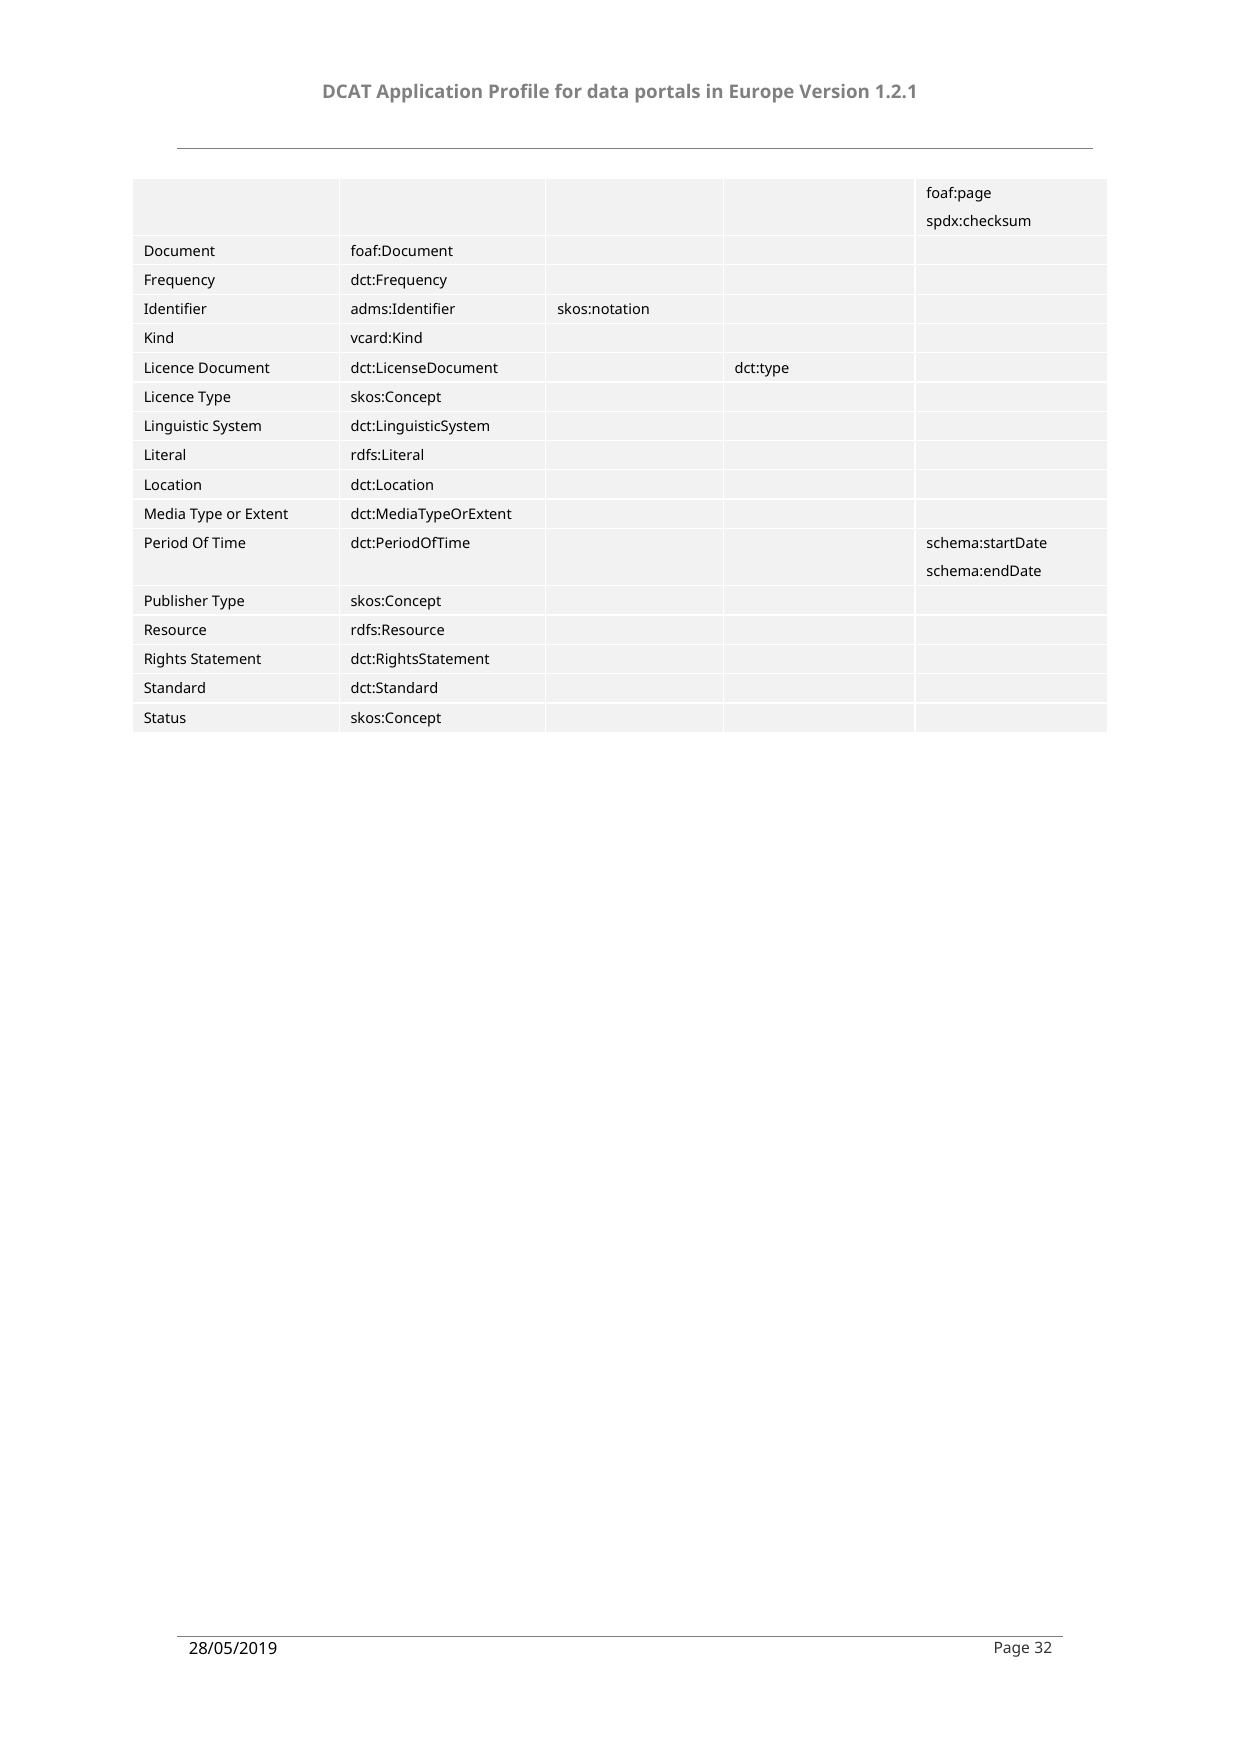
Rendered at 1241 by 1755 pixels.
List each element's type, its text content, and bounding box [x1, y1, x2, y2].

table_cell [546, 704, 723, 732]
table_cell Location [133, 470, 339, 498]
table_cell dct:Location [340, 470, 545, 498]
table_cell [724, 236, 914, 264]
table_cell [340, 179, 545, 235]
table_cell Identifier [133, 295, 339, 323]
table_cell Publisher Type [133, 586, 339, 614]
table_cell [546, 353, 723, 381]
table_cell [724, 529, 914, 585]
table_cell [546, 265, 723, 294]
table_cell [546, 529, 723, 585]
table_cell Literal [133, 441, 339, 469]
table_cell foaf:Document [340, 236, 545, 264]
table_cell dct:type [724, 353, 914, 381]
table_cell [546, 412, 723, 440]
table_cell dct:LicenseDocument [340, 353, 545, 381]
table_cell Kind [133, 324, 339, 352]
table_cell skos:notation [546, 295, 723, 323]
table_cell [724, 441, 914, 469]
table_cell dct:Standard [340, 674, 545, 702]
table_cell skos:Concept [340, 586, 545, 614]
table_cell [724, 586, 914, 614]
table_cell Licence Document [133, 353, 339, 381]
table_cell [546, 179, 723, 235]
table_cell [546, 441, 723, 469]
table_cell [916, 236, 1107, 264]
table_cell [724, 324, 914, 352]
table_cell [546, 383, 723, 411]
table_cell [546, 324, 723, 352]
table_cell Linguistic System [133, 412, 339, 440]
table_cell Frequency [133, 265, 339, 294]
table_cell [916, 383, 1107, 411]
table_cell [916, 353, 1107, 381]
table_cell [916, 704, 1107, 732]
table_cell [916, 616, 1107, 644]
table_cell [546, 500, 723, 528]
table_cell [724, 383, 914, 411]
table_cell dct:RightsStatement [340, 645, 545, 673]
table_cell [724, 295, 914, 323]
table_cell [724, 265, 914, 294]
table_cell skos:Concept [340, 704, 545, 732]
table_cell [916, 441, 1107, 469]
table_cell [546, 470, 723, 498]
table_cell skos:Concept [340, 383, 545, 411]
table_cell [724, 500, 914, 528]
table_cell [546, 616, 723, 644]
table_cell Licence Type [133, 383, 339, 411]
table_cell schema:startDate schema:endDate [916, 529, 1107, 585]
table_cell Media Type or Extent [133, 500, 339, 528]
table_cell [724, 645, 914, 673]
table_cell [916, 295, 1107, 323]
table_cell Rights Statement [133, 645, 339, 673]
table_cell vcard:Kind [340, 324, 545, 352]
table_cell [546, 236, 723, 264]
table_cell Status [133, 704, 339, 732]
table_cell [916, 586, 1107, 614]
table_cell [916, 412, 1107, 440]
table_cell [724, 470, 914, 498]
table_cell Period Of Time [133, 529, 339, 585]
table_cell [546, 586, 723, 614]
table_cell [133, 179, 339, 235]
table_cell dct:Frequency [340, 265, 545, 294]
table_cell dct:LinguisticSystem [340, 412, 545, 440]
table_cell [724, 674, 914, 702]
table_cell Document [133, 236, 339, 264]
table_cell [916, 470, 1107, 498]
table_cell [724, 412, 914, 440]
table_cell [916, 500, 1107, 528]
table_cell foaf:page spdx:checksum [916, 179, 1107, 235]
table_cell [546, 674, 723, 702]
table_cell [724, 179, 914, 235]
table_cell dct:PeriodOfTime [340, 529, 545, 585]
table_cell Standard [133, 674, 339, 702]
table_cell Resource [133, 616, 339, 644]
table_cell rdfs:Literal [340, 441, 545, 469]
table_cell [724, 704, 914, 732]
table_cell [916, 674, 1107, 702]
table_cell [916, 324, 1107, 352]
table_cell [916, 265, 1107, 294]
table_cell dct:MediaTypeOrExtent [340, 500, 545, 528]
table_cell adms:Identifier [340, 295, 545, 323]
table_cell [916, 645, 1107, 673]
table_cell [546, 645, 723, 673]
table_cell [724, 616, 914, 644]
table_cell rdfs:Resource [340, 616, 545, 644]
